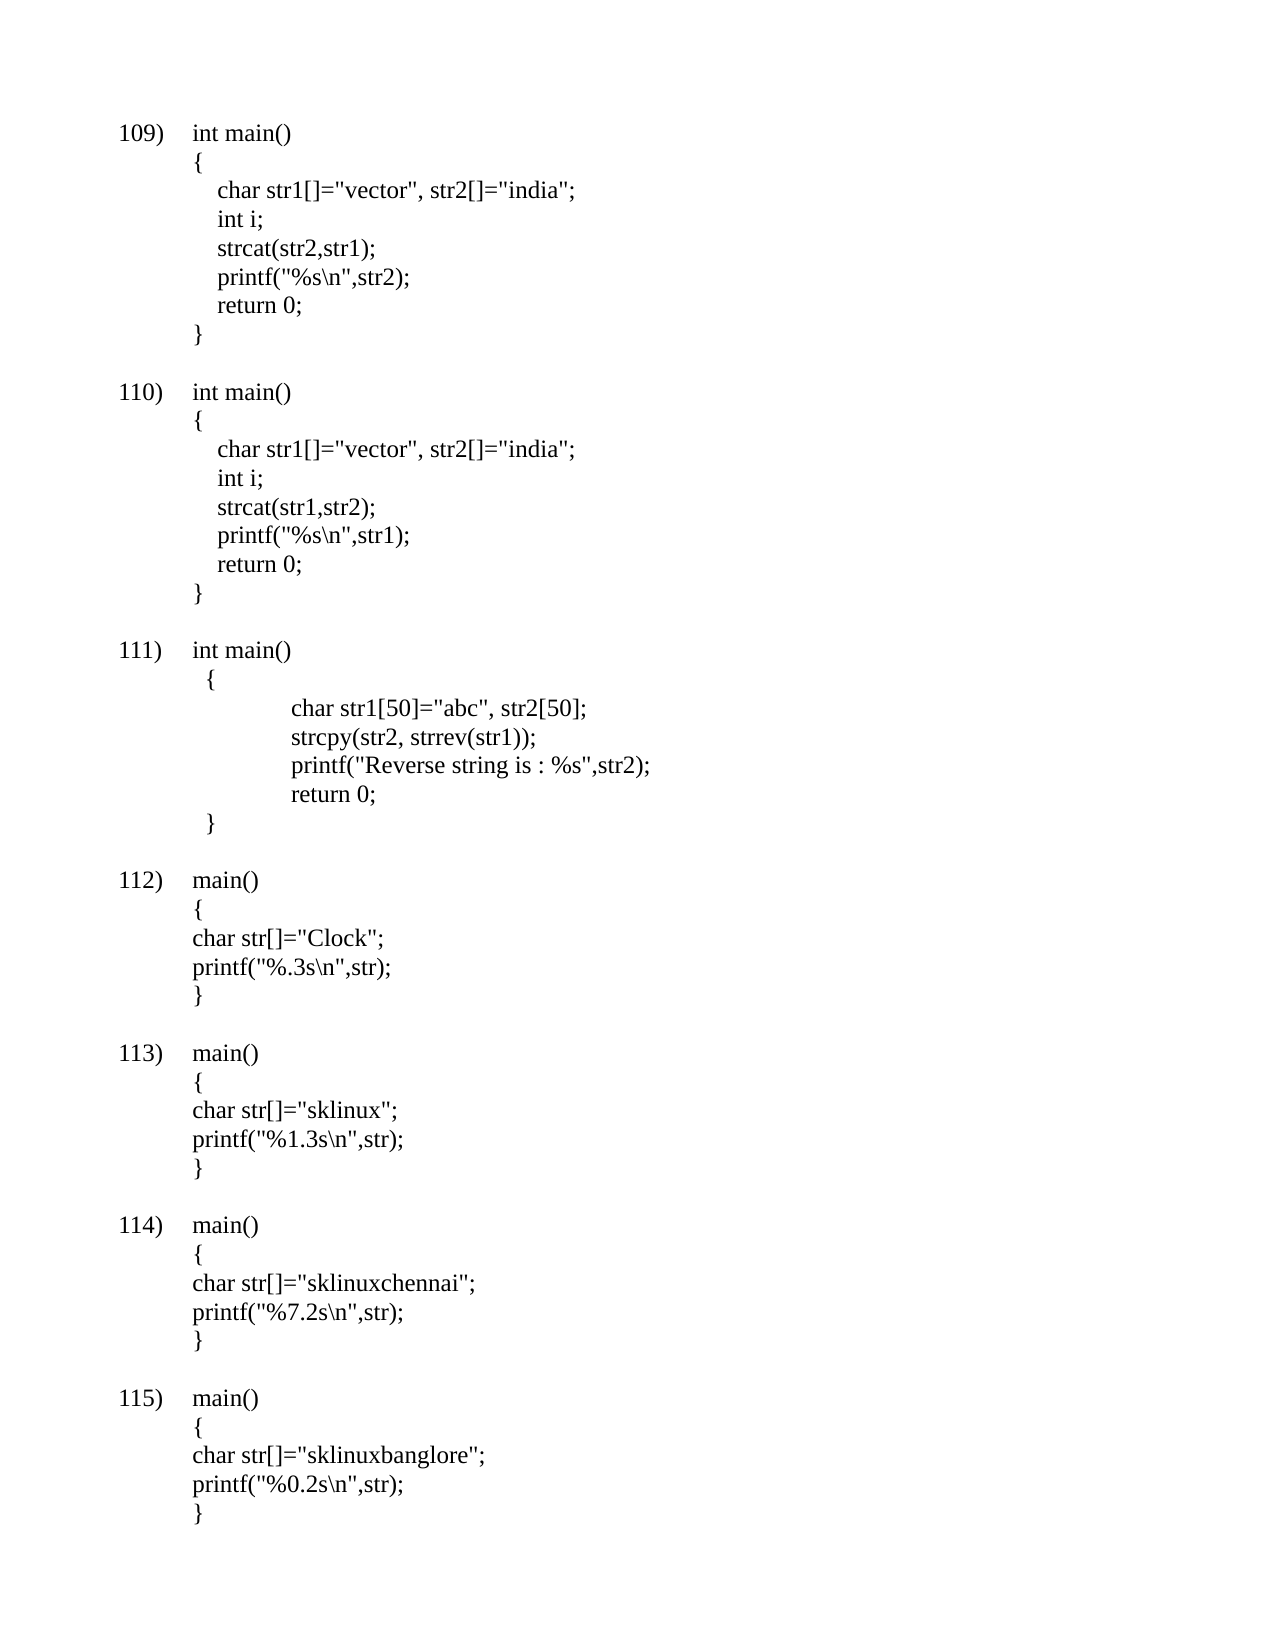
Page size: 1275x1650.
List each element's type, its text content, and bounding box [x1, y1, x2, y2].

text char str[]="Clock"; [118, 923, 1157, 952]
text 114) main() [118, 1211, 1157, 1239]
text } [118, 1153, 1157, 1182]
text { [118, 1412, 1157, 1441]
text 112) main() [118, 866, 1157, 894]
text return 0; [118, 779, 1157, 808]
text } [118, 1498, 1157, 1527]
text char str1[]="vector", str2[]="india"; [118, 176, 1157, 204]
text { [118, 1067, 1157, 1096]
text { [118, 894, 1157, 923]
text strcat(str2,str1); [118, 233, 1157, 262]
text { [118, 664, 1157, 693]
text } [118, 981, 1157, 1009]
text 110) int main() [118, 377, 1157, 406]
text strcpy(str2, strrev(str1)); [118, 722, 1157, 751]
text printf("%1.3s\n",str); [118, 1124, 1157, 1153]
text printf("Reverse string is : %s",str2); [118, 751, 1157, 779]
text 113) main() [118, 1038, 1157, 1067]
text strcat(str1,str2); [118, 492, 1157, 521]
text 111) int main() [118, 636, 1157, 664]
text printf("%s\n",str2); [118, 262, 1157, 291]
text char str1[50]="abc", str2[50]; [118, 693, 1157, 722]
text 109) int main() [118, 118, 1157, 147]
text } [118, 808, 1157, 837]
text { [118, 1239, 1157, 1268]
text } [118, 319, 1157, 348]
text { [118, 147, 1157, 176]
text int i; [118, 463, 1157, 492]
text { [118, 406, 1157, 434]
text char str[]="sklinuxchennai"; [118, 1268, 1157, 1297]
text } [118, 578, 1157, 607]
text printf("%s\n",str1); [118, 521, 1157, 549]
text printf("%0.2s\n",str); [118, 1469, 1157, 1498]
text } [118, 1326, 1157, 1354]
text 115) main() [118, 1383, 1157, 1412]
text printf("%.3s\n",str); [118, 952, 1157, 981]
text int i; [118, 204, 1157, 233]
text return 0; [118, 549, 1157, 578]
text char str1[]="vector", str2[]="india"; [118, 434, 1157, 463]
text printf("%7.2s\n",str); [118, 1297, 1157, 1326]
text return 0; [118, 291, 1157, 319]
text char str[]="sklinuxbanglore"; [118, 1441, 1157, 1469]
text char str[]="sklinux"; [118, 1096, 1157, 1124]
